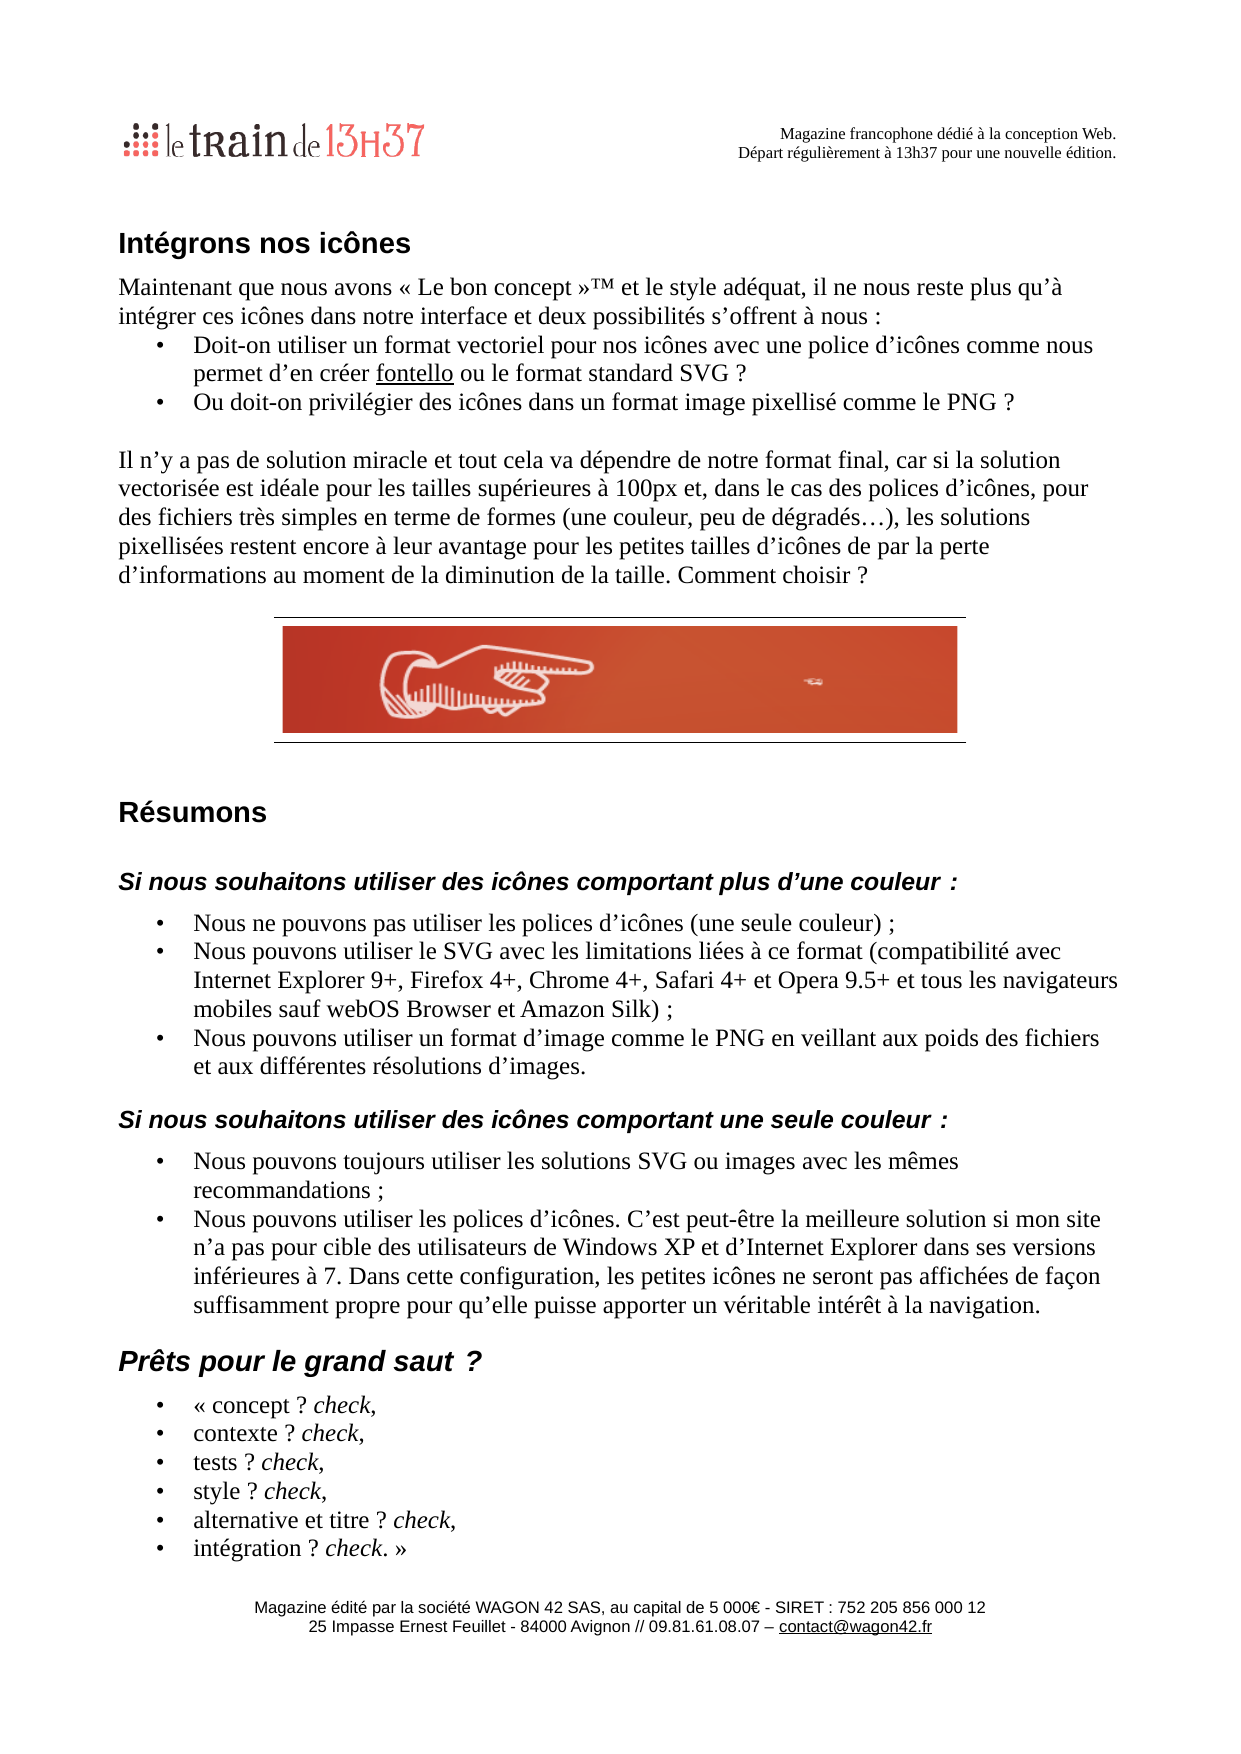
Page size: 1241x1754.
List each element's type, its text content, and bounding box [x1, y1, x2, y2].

list style ? check, [156, 1476, 1122, 1505]
list tests ? check, [156, 1447, 1122, 1476]
subtitle Si nous souhaitons utiliser des icônes comportant une seule couleur : [118, 1105, 1122, 1134]
picture [282, 626, 958, 733]
list « concept ? check, [156, 1390, 1122, 1418]
list Doit-on utiliser un format vectoriel pour nos icônes avec une police d’icônes comme nous permet d’en créer fontello ou le format standard SVG ? [156, 330, 1122, 387]
subtitle Si nous souhaitons utiliser des icônes comportant plus d’une couleur : [118, 867, 1122, 895]
subtitle Intégrons nos icônes [118, 226, 1122, 260]
text Maintenant que nous avons « Le bon concept »™ et le style adéquat, il ne nous reste plus qu’à intégrer ces icônes dans notre interface et deux possibilités s’offrent à nous : [118, 272, 1122, 330]
text Il n’y a pas de solution miracle et tout cela va dépendre de notre format final, car si la solution vectorisée est idéale pour les tailles supérieures à 100px et, dans le cas des polices d’icônes, pour des fichiers très simples en terme de formes (une couleur, peu de dégradés…), les solutions pixellisées restent encore à leur avantage pour les petites tailles d’icônes de par la perte d’informations au moment de la diminution de la taille. Comment choisir ? [118, 445, 1122, 588]
list Nous pouvons utiliser un format d’image comme le PNG en veillant aux poids des fichiers et aux différentes résolutions d’images. [156, 1023, 1122, 1080]
subtitle Résumons [118, 796, 1122, 829]
list Nous pouvons utiliser le SVG avec les limitations liées à ce format (compatibilité avec Internet Explorer 9+, Firefox 4+, Chrome 4+, Safari 4+ et Opera 9.5+ et tous les navigateurs mobiles sauf webOS Browser et Amazon Silk) ; [156, 936, 1122, 1023]
list Ou doit-on privilégier des icônes dans un format image pixellisé comme le PNG ? [156, 387, 1122, 416]
list Nous pouvons toujours utiliser les solutions SVG ou images avec les mêmes recommandations ; [156, 1146, 1122, 1204]
list intégration ? check. » [156, 1533, 1122, 1562]
list contexte ? check, [156, 1418, 1122, 1447]
picture [123, 123, 425, 157]
subtitle Prêts pour le grand saut ? [118, 1344, 1122, 1377]
list Nous ne pouvons pas utiliser les polices d’icônes (une seule couleur) ; [156, 908, 1122, 936]
list Nous pouvons utiliser les polices d’icônes. C’est peut-être la meilleure solution si mon site n’a pas pour cible des utilisateurs de Windows XP et d’Internet Explorer dans ses versions inférieures à 7. Dans cette configuration, les petites icônes ne seront pas affichées de façon suffisamment propre pour qu’elle puisse apporter un véritable intérêt à la navigation. [156, 1204, 1122, 1319]
list alternative et titre ? check, [156, 1505, 1122, 1533]
